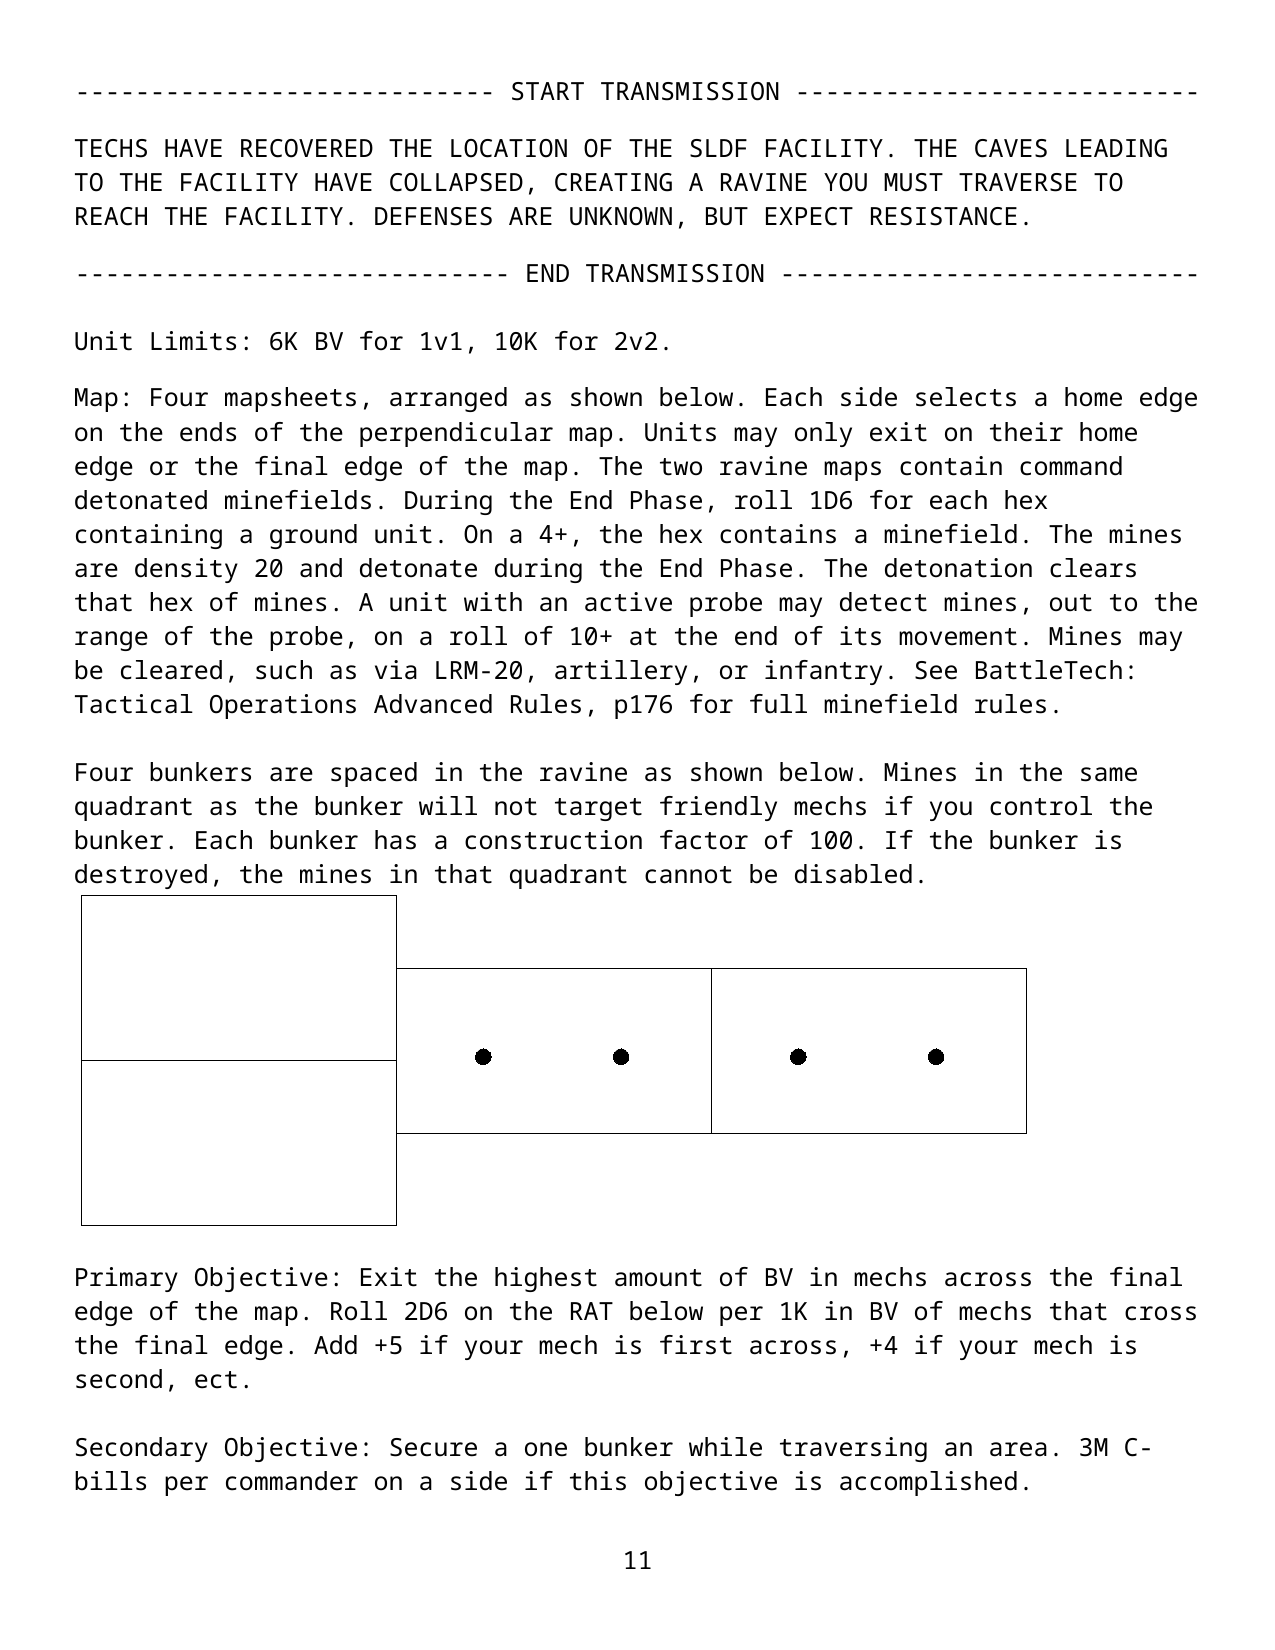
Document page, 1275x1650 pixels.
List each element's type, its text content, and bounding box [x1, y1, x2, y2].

text Map: Four mapsheets, arranged as shown below. Each side selects a home edge on the ends of the perpendicular map. Units may only exit on their home edge or the final edge of the map. The two ravine maps contain command detonated minefields. During the End Phase, roll 1D6 for each hex containing a ground unit. On a 4+, the hex contains a minefield. The mines are density 20 and detonate during the End Phase. The detonation clears that hex of mines. A unit with an active probe may detect mines, out to the range of the probe, on a roll of 10+ at the end of its movement. Mines may be cleared, such as via LRM-20, artillery, or infantry. See BattleTech: Tactical Operations Advanced Rules, p176 for full minefield rules. [73, 380, 1201, 721]
text Secondary Objective: Secure a one bunker while traversing an area. 3M C-bills per commander on a side if this objective is accomplished. [73, 1429, 1201, 1498]
text TECHS HAVE RECOVERED THE LOCATION OF THE SLDF FACILITY. THE CAVES LEADING TO THE FACILITY HAVE COLLAPSED, CREATING A RAVINE YOU MUST TRAVERSE TO REACH THE FACILITY. DEFENSES ARE UNKNOWN, BUT EXPECT RESISTANCE. [73, 108, 1201, 232]
text ----------------------------- END TRANSMISSION ---------------------------- [73, 232, 1201, 289]
text Unit Limits: 6K BV for 1v1, 10K for 2v2. [73, 323, 1201, 357]
text Four bunkers are spaced in the ravine as shown below. Mines in the same quadrant as the bunker will not target friendly mechs if you control the bunker. Each bunker has a construction factor of 100. If the bunker is destroyed, the mines in that quadrant cannot be disabled. [73, 755, 1201, 891]
text Primary Objective: Exit the highest amount of BV in mechs across the final edge of the map. Roll 2D6 on the RAT below per 1K in BV of mechs that cross the final edge. Add +5 if your mech is first across, +4 if your mech is second, ect. [73, 1259, 1201, 1396]
text ---------------------------- START TRANSMISSION --------------------------- [73, 73, 1201, 108]
